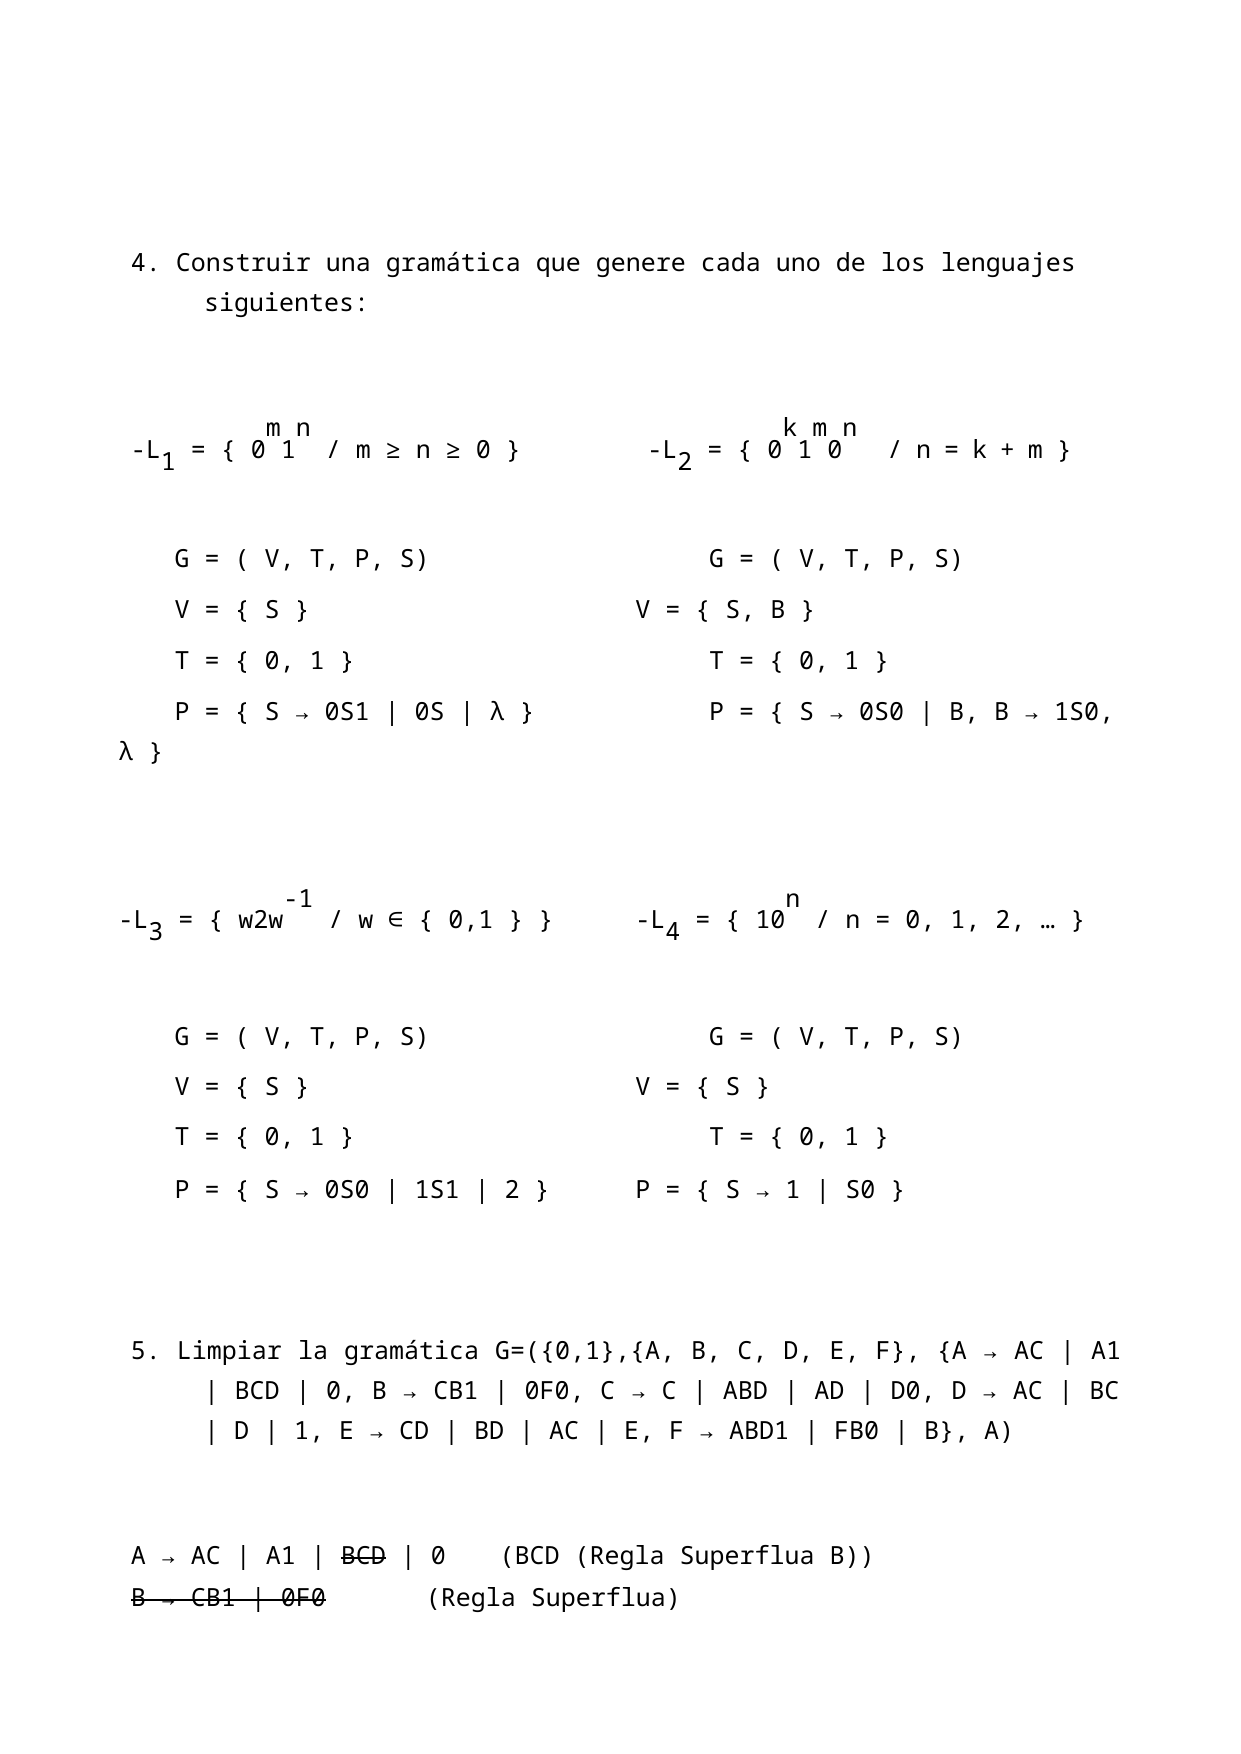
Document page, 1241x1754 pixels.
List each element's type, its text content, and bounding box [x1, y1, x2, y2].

list -L1 = { 0m1n / m ≥ n ≥ 0 } -L2 = { 0k1m0n / n = k + m } [131, 409, 1122, 477]
list A → AC | A1 | BCD | 0 (BCD (Regla Superflua B)) [131, 1538, 1122, 1572]
list 5. Limpiar la gramática G=({0,1},{A, B, C, D, E, F}, {A → AC | A1 | BCD | 0, B → CB1 | 0F0, C → C | ABD | AD | D0, D → AC | BC | D | 1, E → CD | BD | AC | E, F → ABD1 | FB0 | B}, A) [131, 1333, 1122, 1447]
text V = { S } V = { S } [118, 1069, 1122, 1103]
text P = { S → 0S1 | 0S | λ } P = { S → 0S0 | B, B → 1S0, λ } [118, 693, 1122, 767]
text G = ( V, T, P, S) G = ( V, T, P, S) [118, 1019, 1122, 1053]
text T = { 0, 1 } T = { 0, 1 } [118, 643, 1122, 677]
text V = { S } V = { S, B } [118, 592, 1122, 626]
text P = { S → 0S0 | 1S1 | 2 } P = { S → 1 | S0 } [118, 1170, 1122, 1206]
text G = ( V, T, P, S) G = ( V, T, P, S) [118, 541, 1122, 575]
list B → CB1 | 0F0 (Regla Superflua) [131, 1580, 1122, 1614]
text T = { 0, 1 } T = { 0, 1 } [118, 1119, 1122, 1153]
list 4. Construir una gramática que genere cada uno de los lenguajes siguientes: [131, 244, 1122, 318]
text -L3 = { w2w-1 / w ∈ { 0,1 } } -L4 = { 10n / n = 0, 1, 2, … } [118, 900, 1122, 936]
